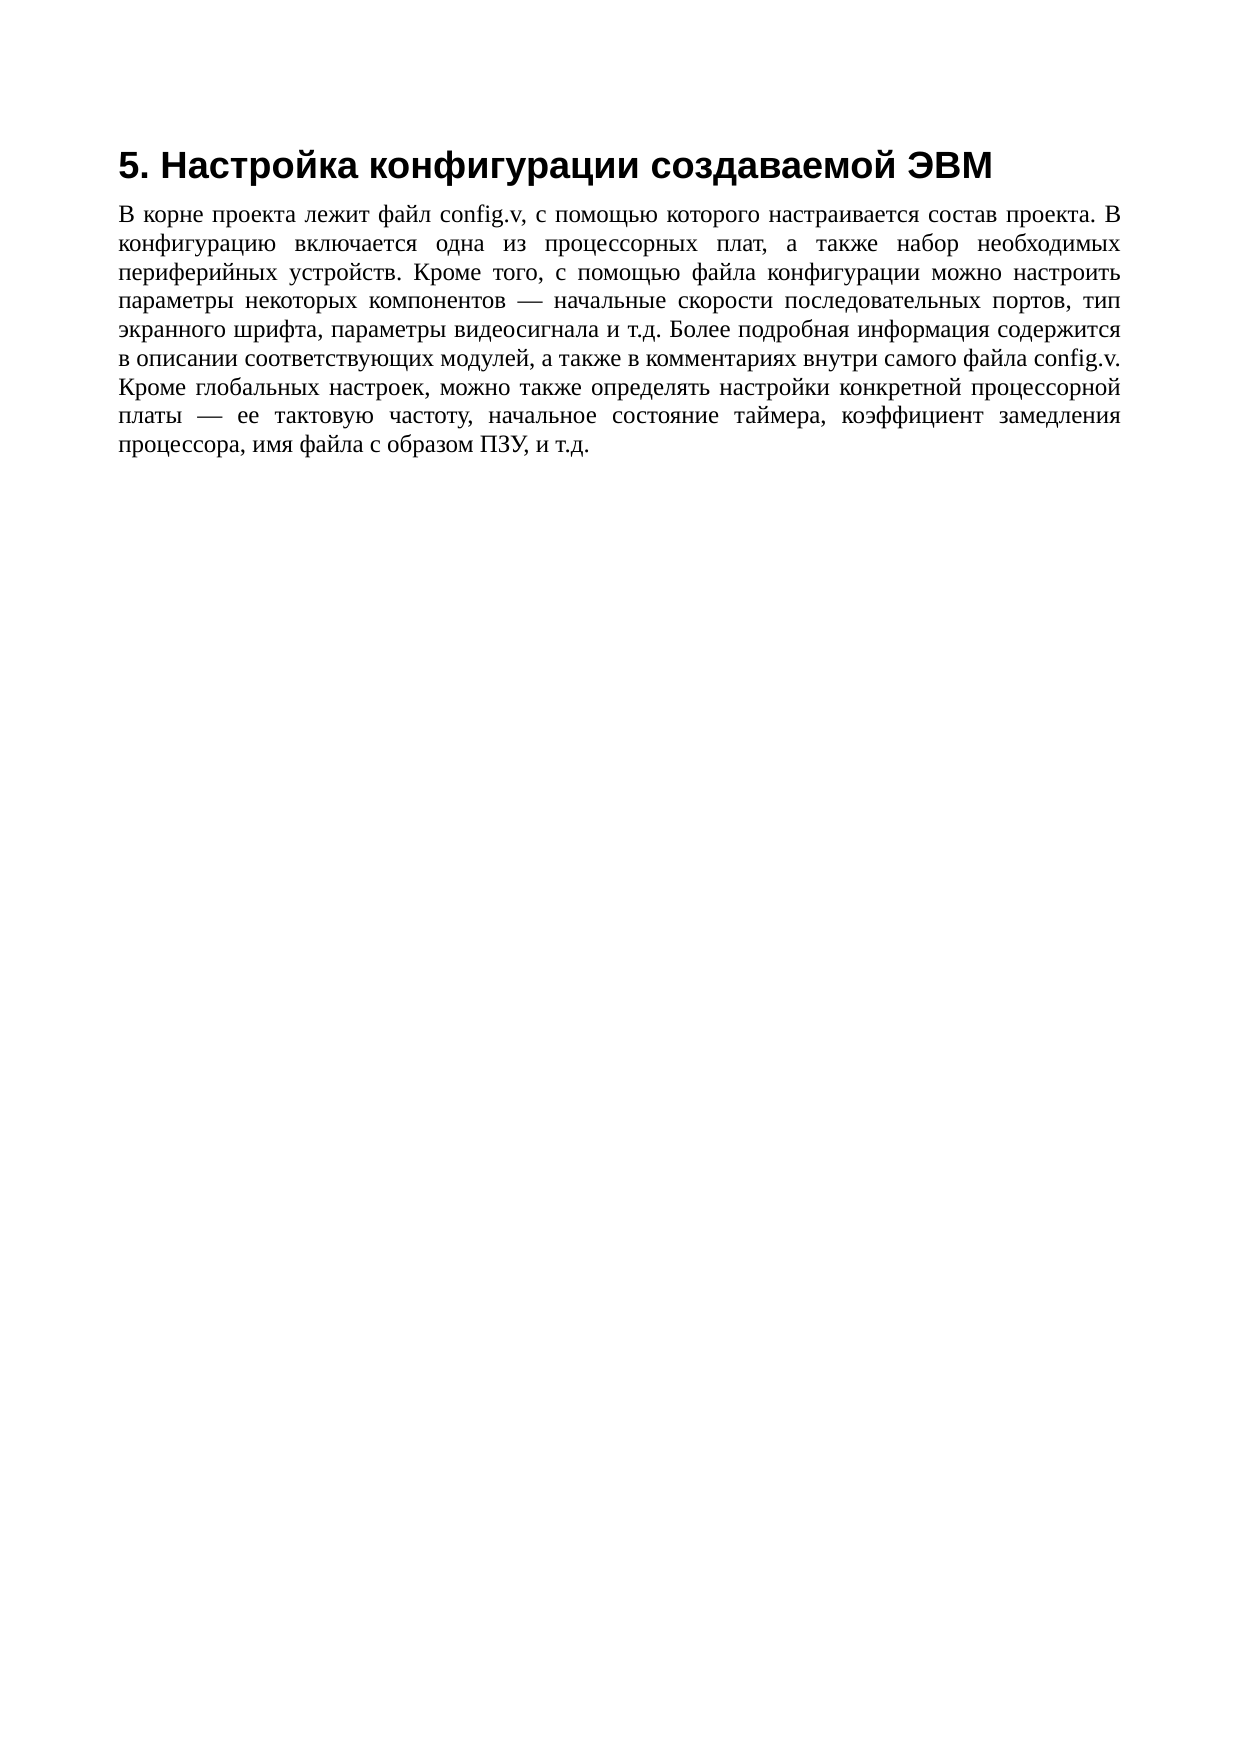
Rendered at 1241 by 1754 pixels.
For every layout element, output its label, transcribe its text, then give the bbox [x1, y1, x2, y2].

text Кроме глобальных настроек, можно также определять настройки конкретной процессорной платы — ее тактовую частоту, начальное состояние таймера, коэффициент замедления процессора, имя файла с образом ПЗУ, и т.д. [118, 372, 1122, 458]
subtitle 5. Настройка конфигурации создаваемой ЭВМ [118, 143, 1122, 187]
text В корне проекта лежит файл config.v, с помощью которого настраивается состав проекта. В конфигурацию включается одна из процессорных плат, а также набор необходимых периферийных устройств. Кроме того, с помощью файла конфигурации можно настроить параметры некоторых компонентов — начальные скорости последовательных портов, тип экранного шрифта, параметры видеосигнала и т.д. Более подробная информация содержится в описании соответствующих модулей, а также в комментариях внутри самого файла config.v. [118, 199, 1122, 372]
